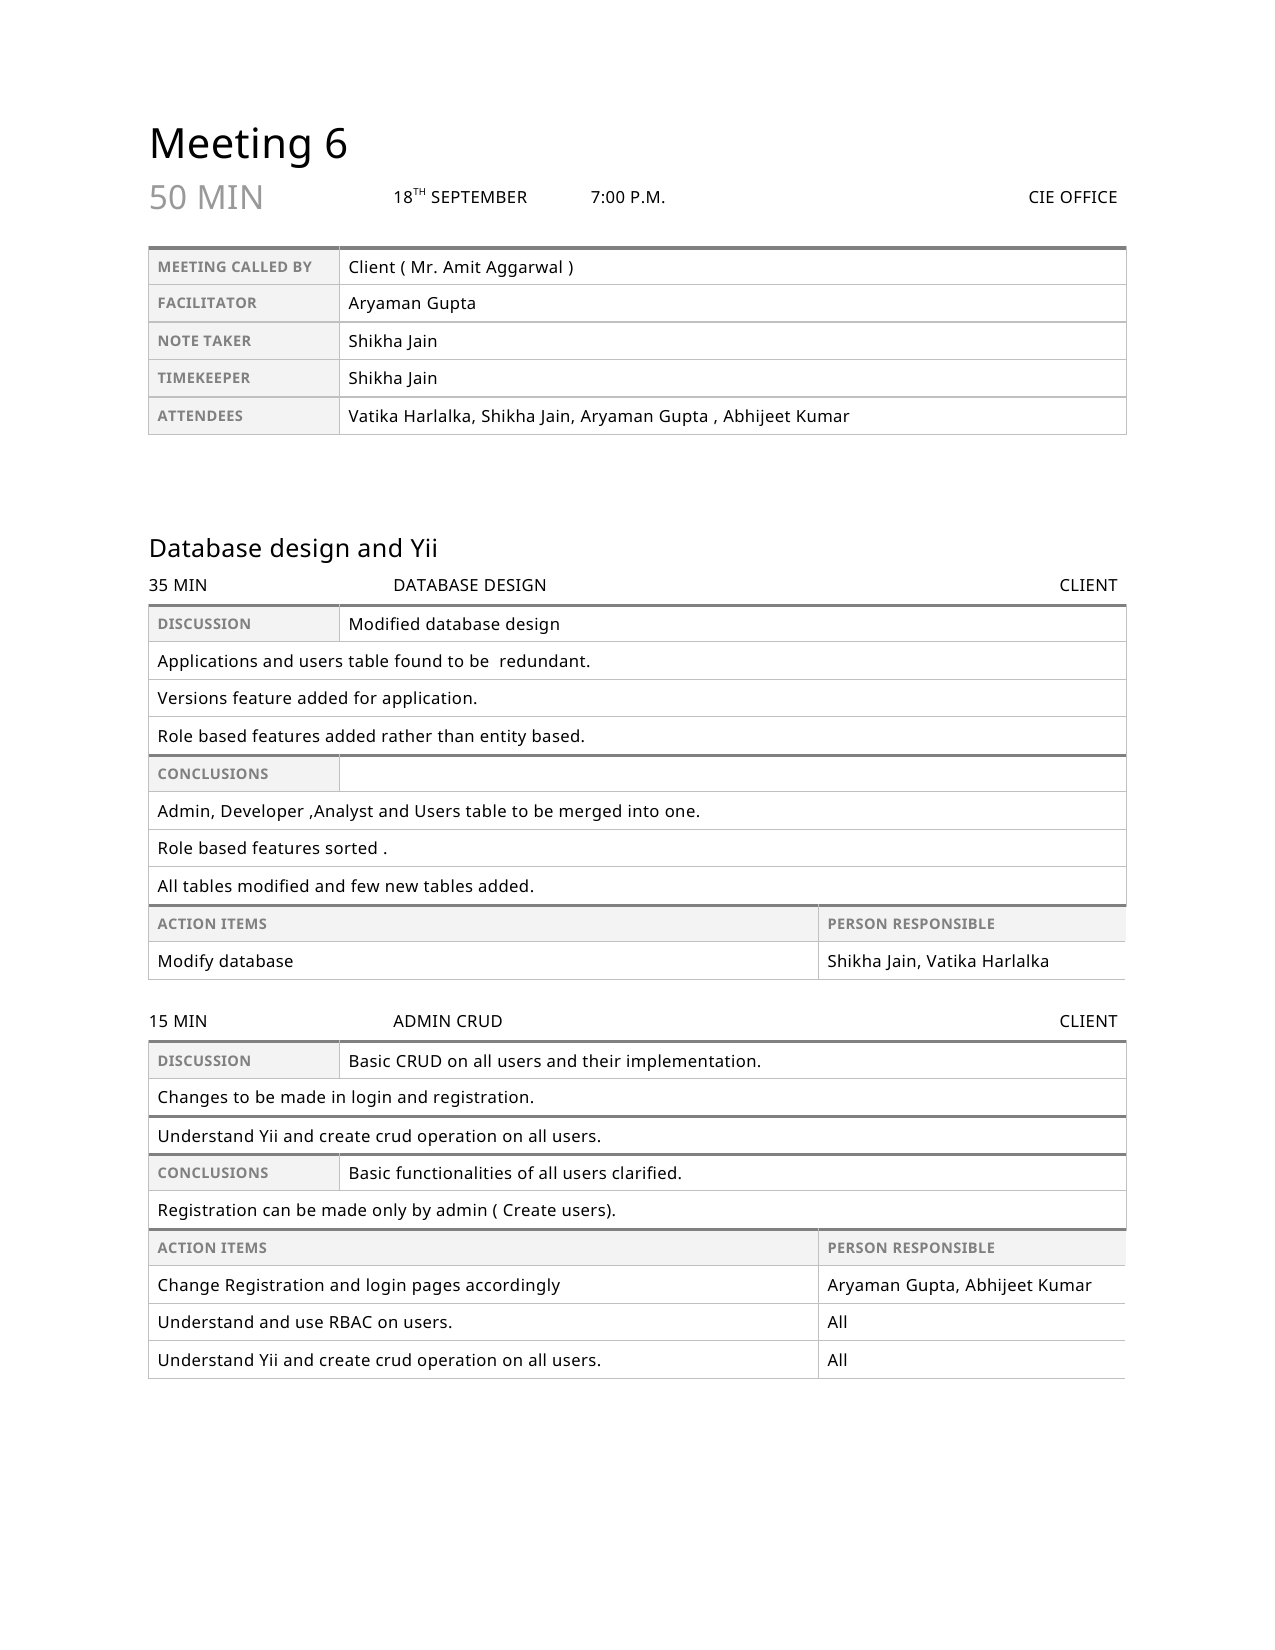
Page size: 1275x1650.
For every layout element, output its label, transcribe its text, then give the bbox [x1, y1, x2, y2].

table_cell [149, 435, 1126, 529]
table_cell Conclusions [149, 757, 339, 791]
table_cell All [819, 1303, 1126, 1340]
table_cell [149, 1379, 818, 1390]
table_cell Basic functionalities of all users clarified. [340, 1156, 1126, 1190]
table_cell [149, 221, 1126, 246]
table_cell Understand Yii and create crud operation on all users. [149, 1118, 1126, 1153]
table_cell Applications and users table found to be redundant. [149, 642, 1126, 679]
table_cell [149, 991, 1126, 1003]
table_cell [340, 757, 1126, 791]
table_cell Note taker [149, 323, 339, 359]
table_cell Vatika Harlalka, Shikha Jain, Aryaman Gupta , Abhijeet Kumar [340, 398, 1126, 434]
table_cell Timekeeper [149, 360, 339, 396]
table_cell Action items [149, 1231, 818, 1265]
table_cell Registration can be made only by admin ( Create users). [149, 1191, 1126, 1228]
table_cell Admin Crud [393, 1003, 818, 1040]
table_cell Understand and use RBAC on users. [149, 1304, 818, 1340]
table_cell Understand Yii and create crud operation on all users. [149, 1341, 818, 1378]
table_cell 35 min [149, 566, 393, 604]
table_cell Discussion [149, 1043, 339, 1078]
table_cell Attendees [149, 398, 339, 434]
table_cell Cie Office [818, 173, 1126, 221]
table_cell Action items [149, 907, 818, 941]
table_cell Change Registration and login pages accordingly [149, 1266, 818, 1303]
table_cell 50 min [149, 173, 393, 221]
table_cell Aryaman Gupta, Abhijeet Kumar [819, 1265, 1126, 1303]
table_cell Aryaman Gupta [340, 285, 1126, 321]
table_cell Discussion [149, 607, 339, 641]
table_cell Versions feature added for application. [149, 680, 1126, 716]
table_cell 18th september [393, 173, 591, 221]
table_cell Role based features sorted . [149, 830, 1126, 866]
table_cell Shikha Jain [340, 360, 1126, 396]
table_cell Conclusions [149, 1156, 339, 1190]
table_cell Modify database [149, 942, 818, 979]
table_cell Basic CRUD on all users and their implementation. [340, 1043, 1126, 1078]
table_cell Database design and Yii [149, 529, 1126, 566]
table_header Meeting 6 [149, 113, 1126, 172]
table_cell Admin, Developer ,Analyst and Users table to be merged into one. [149, 792, 1126, 829]
table_cell Person responsible [819, 907, 1126, 941]
table_cell client [818, 1003, 1126, 1040]
table_cell Meeting called by [149, 250, 339, 284]
table_cell Shikha Jain, Vatika Harlalka [819, 941, 1126, 979]
table_cell Client ( Mr. Amit Aggarwal ) [340, 250, 1126, 284]
table_cell Role based features added rather than entity based. [149, 717, 1126, 754]
table_cell [149, 979, 1126, 991]
table_cell client [818, 566, 1126, 604]
table_cell 7:00 P.m. [591, 173, 818, 221]
table_cell [818, 1378, 1126, 1390]
table_cell All [819, 1340, 1126, 1378]
table_cell Changes to be made in login and registration. [149, 1079, 1126, 1115]
table_cell Person responsible [819, 1231, 1126, 1265]
table_cell All tables modified and few new tables added. [149, 867, 1126, 904]
table_cell Database design [393, 566, 818, 604]
table_cell Facilitator [149, 285, 339, 321]
table_cell Shikha Jain [340, 323, 1126, 359]
table_cell Modified database design [340, 607, 1126, 641]
table_cell 15 min [149, 1003, 393, 1040]
